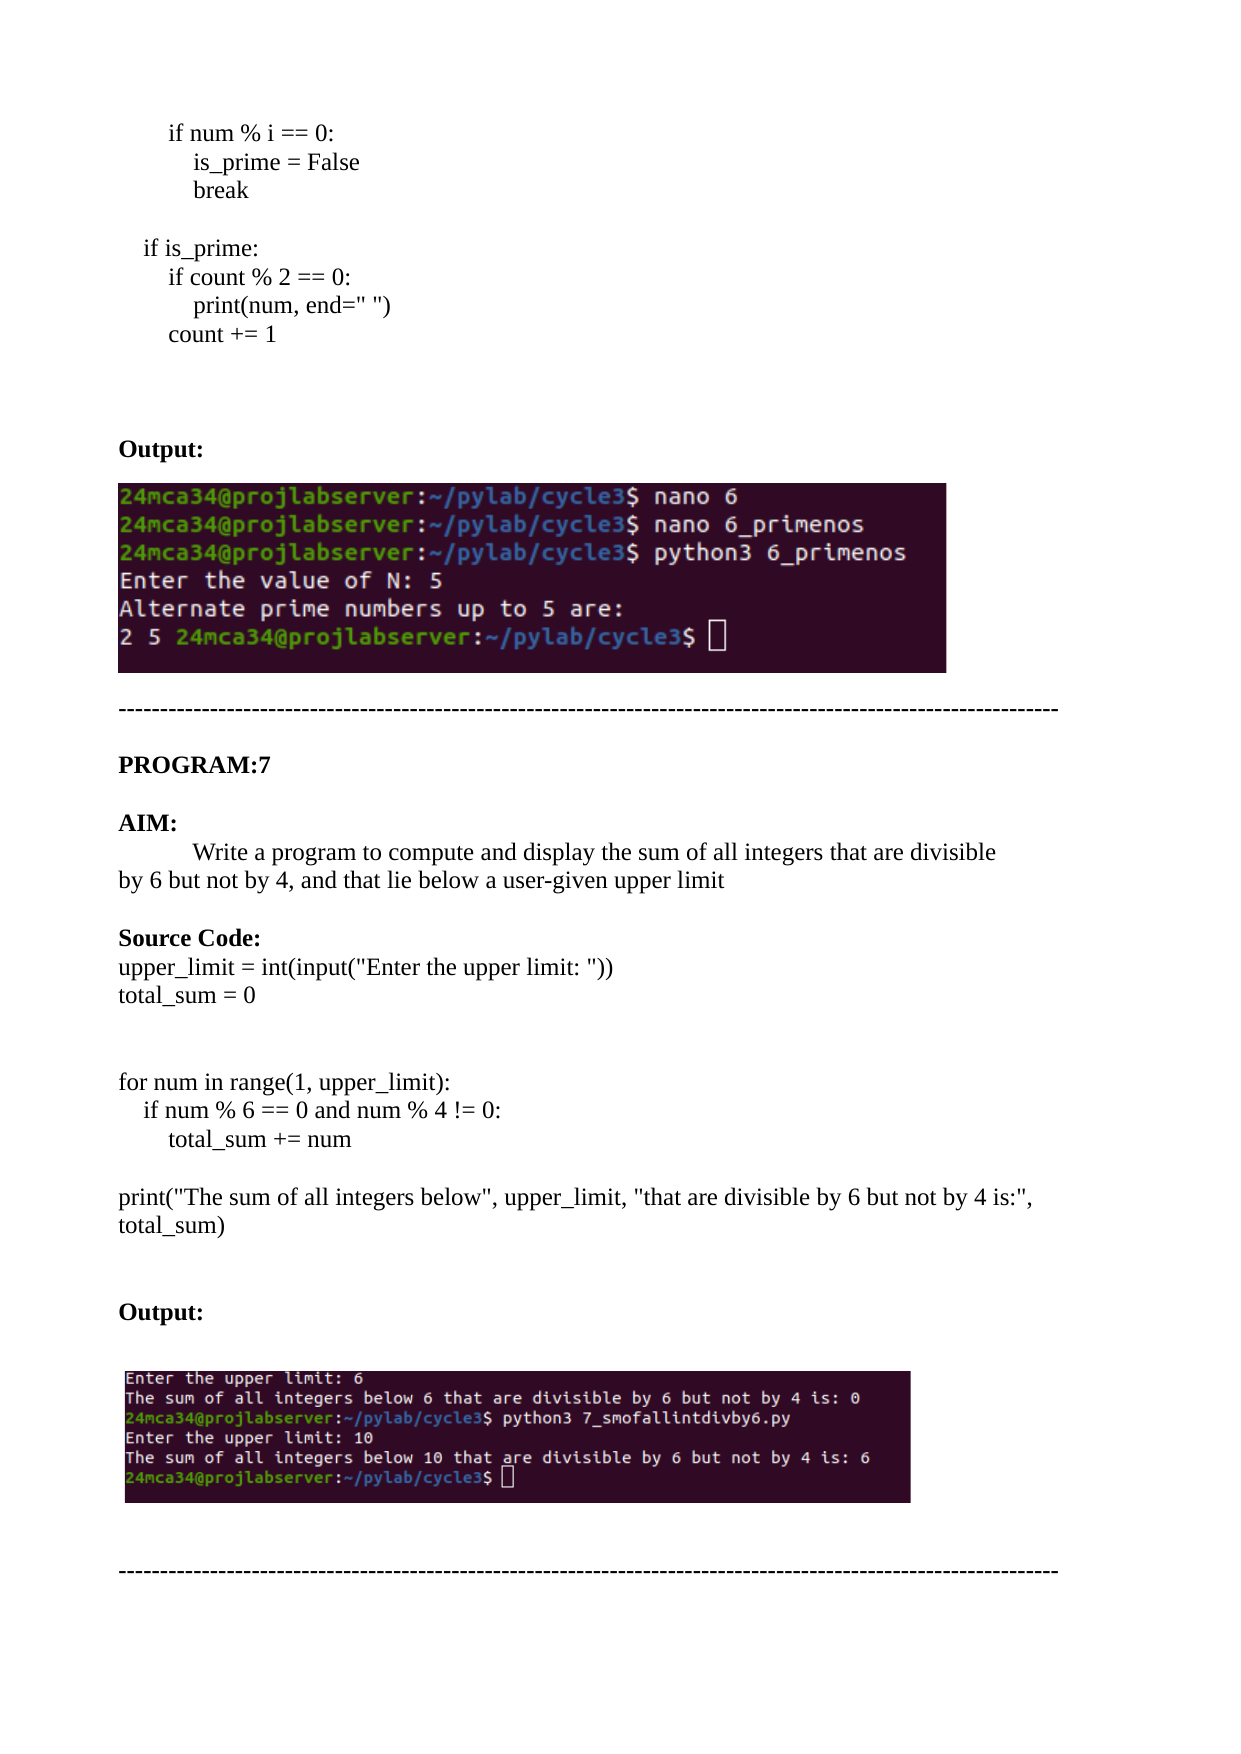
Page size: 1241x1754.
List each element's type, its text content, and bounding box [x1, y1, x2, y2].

text for num in range(1, upper_limit): [118, 1067, 1122, 1096]
text total_sum = 0 [118, 981, 1122, 1009]
text if num % i == 0: [118, 118, 1122, 147]
text if num % 6 == 0 and num % 4 != 0: [118, 1096, 1122, 1124]
text PROGRAM:7 [118, 751, 1122, 779]
text is_prime = False [118, 147, 1122, 176]
text print("The sum of all integers below", upper_limit, "that are divisible by 6 but not by 4 is:", total_sum) [118, 1182, 1122, 1239]
text Source Code: [118, 923, 1122, 952]
text Write a program to compute and display the sum of all integers that are divisible [118, 837, 1122, 866]
text total_sum += num [118, 1124, 1122, 1153]
text break [118, 176, 1122, 204]
text count += 1 [118, 319, 1122, 348]
text print(num, end=" ") [118, 291, 1122, 319]
text upper_limit = int(input("Enter the upper limit: ")) [118, 952, 1122, 981]
text Output: [118, 1297, 1122, 1326]
text Output: [118, 434, 1122, 463]
text if count % 2 == 0: [118, 262, 1122, 291]
text ----------------------------------------------------------------------------------------------------------------- [118, 1556, 1122, 1584]
text AIM: [118, 808, 1122, 837]
text by 6 but not by 4, and that lie below a user-given upper limit [118, 866, 1122, 894]
text ----------------------------------------------------------------------------------------------------------------- [118, 693, 1122, 722]
text if is_prime: [118, 233, 1122, 262]
